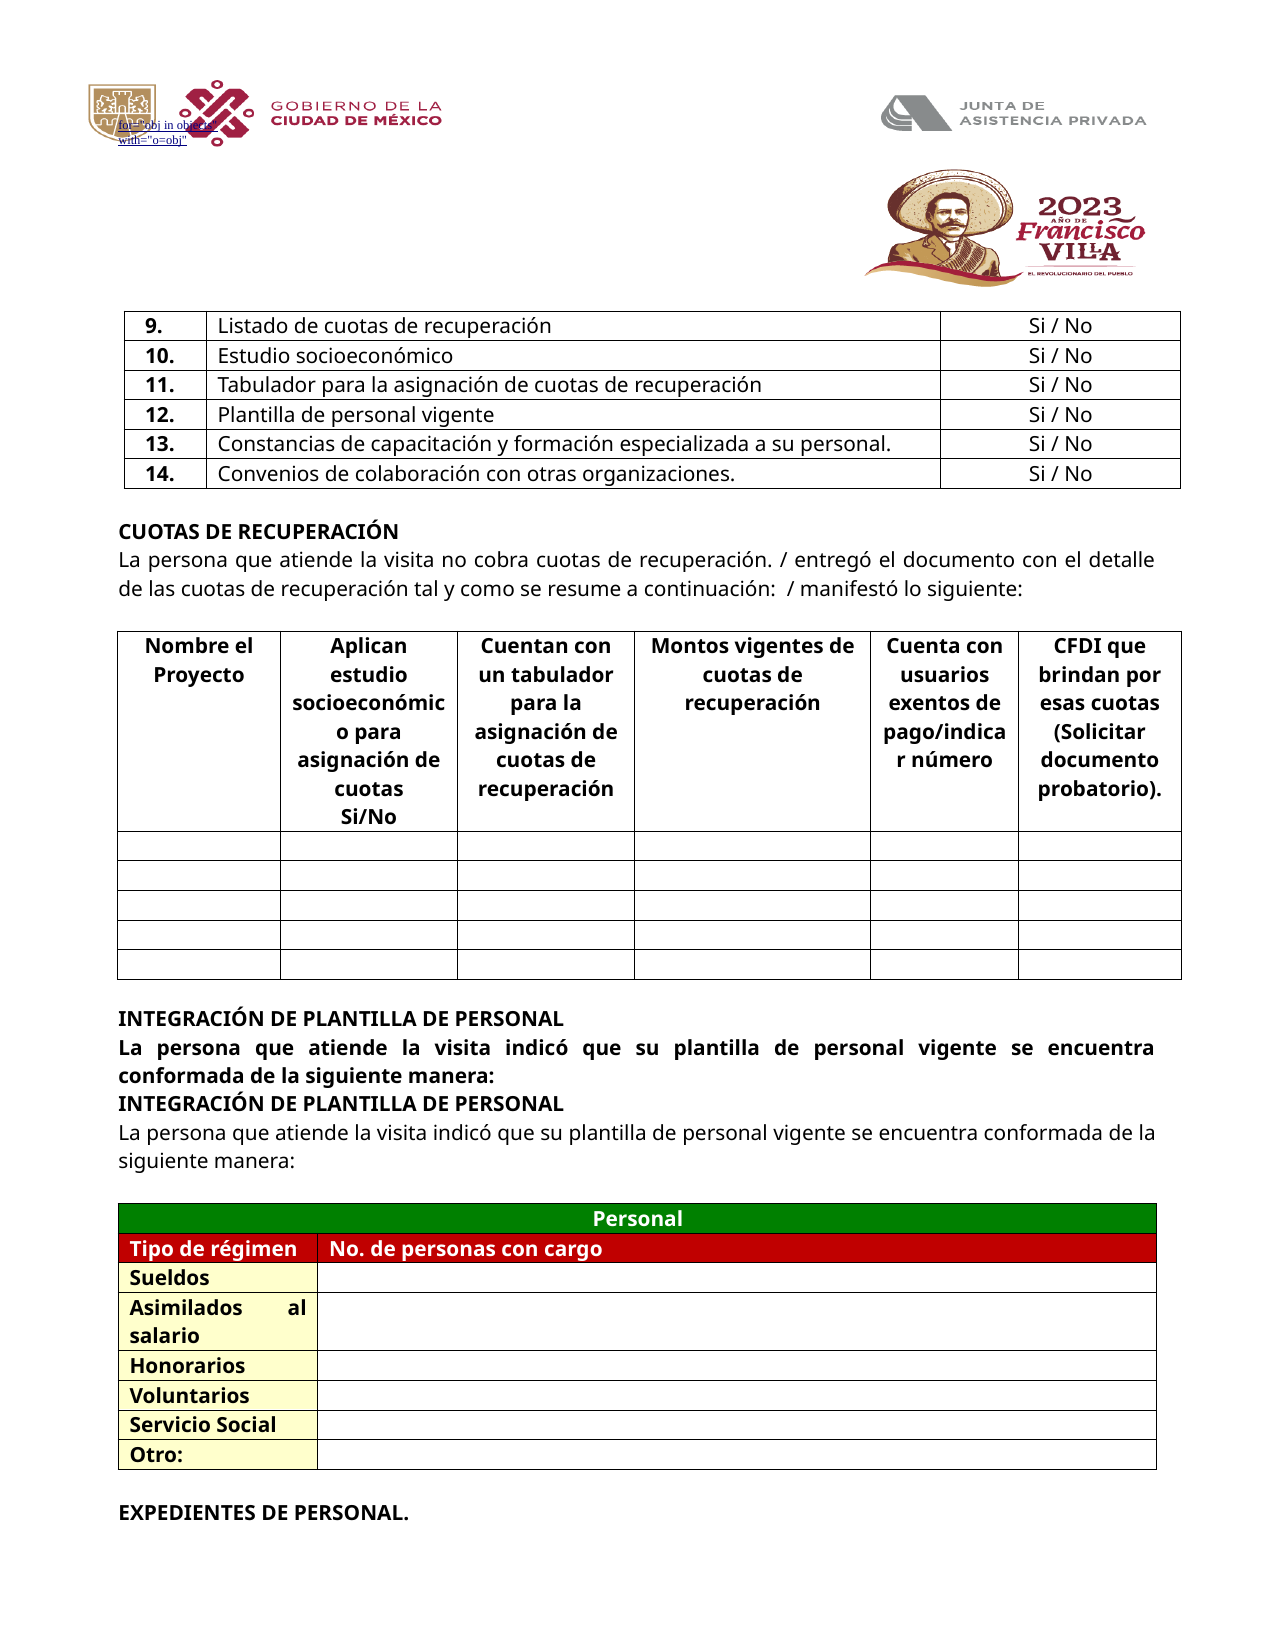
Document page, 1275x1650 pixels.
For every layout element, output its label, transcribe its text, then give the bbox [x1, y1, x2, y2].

table_cell [318, 1440, 1156, 1469]
table_cell [635, 950, 870, 979]
table_cell [458, 891, 634, 919]
table_cell [458, 950, 634, 979]
table_cell Sueldos [119, 1263, 317, 1292]
table_cell No. de personas con cargo [318, 1234, 1156, 1262]
table_header Personal [119, 1204, 1156, 1233]
table_cell [318, 1293, 1156, 1350]
table_cell [458, 921, 634, 949]
table_cell [871, 891, 1018, 919]
table_header Aplican estudio socioeconómico para asignación de cuotas Si/No [281, 632, 457, 831]
table_cell Honorarios [119, 1351, 317, 1380]
table_cell [458, 832, 634, 860]
table_cell [318, 1411, 1156, 1439]
text INTEGRACIÓN DE PLANTILLA DE PERSONAL [118, 1004, 1157, 1033]
text INTEGRACIÓN DE PLANTILLA DE PERSONAL [118, 1089, 1157, 1118]
table_header Cuentan con un tabulador para la asignación de cuotas de recuperación [458, 632, 634, 831]
table_cell [635, 861, 870, 890]
table_cell [871, 861, 1018, 890]
table_cell [1019, 950, 1181, 979]
table_cell [125, 459, 206, 487]
table_cell [635, 921, 870, 949]
table_cell [118, 950, 280, 979]
table_cell Si / No [941, 430, 1180, 458]
table_cell Constancias de capacitación y formación especializada a su personal. [207, 430, 940, 458]
table_cell Convenios de colaboración con otras organizaciones. [207, 459, 940, 487]
table_header CFDI que brindan por esas cuotas (Solicitar documento probatorio). [1019, 632, 1181, 831]
text CUOTAS DE RECUPERACIÓN [118, 517, 1157, 545]
table_cell [871, 950, 1018, 979]
table_cell [318, 1351, 1156, 1380]
table_cell [118, 891, 280, 919]
table_cell [635, 891, 870, 919]
table_cell [871, 832, 1018, 860]
table_cell Si / No [941, 400, 1180, 428]
table_cell Servicio Social [119, 1411, 317, 1439]
table_cell Si / No [941, 312, 1180, 340]
table_cell Otro: [119, 1440, 317, 1469]
table_cell [281, 861, 457, 890]
table_cell Estudio socioeconómico [207, 341, 940, 369]
table_cell [118, 832, 280, 860]
table_cell [1019, 921, 1181, 949]
table_cell Asimilados al salario [119, 1293, 317, 1350]
table_cell [318, 1381, 1156, 1409]
table_cell Voluntarios [119, 1381, 317, 1409]
text La persona que atiende la visita indicó que su plantilla de personal vigente se encuentra conformada de la siguiente manera: [118, 1118, 1157, 1175]
picture [0, 30, 1270, 291]
table_cell [1019, 891, 1181, 919]
table_header Nombre el Proyecto [118, 632, 280, 831]
table_cell [125, 430, 206, 458]
table_header Montos vigentes de cuotas de recuperación [635, 632, 870, 831]
table_cell [125, 371, 206, 399]
table_cell [281, 950, 457, 979]
table_cell [118, 861, 280, 890]
text La persona que atiende la visita no cobra cuotas de recuperación. / entregó el documento con el detalle de las cuotas de recuperación tal y como se resume a continuación: / manifestó lo siguiente: [118, 545, 1157, 602]
table_cell Si / No [941, 459, 1180, 487]
table_cell [125, 341, 206, 369]
table_cell [281, 921, 457, 949]
table_cell Listado de cuotas de recuperación [207, 312, 940, 340]
table_cell [281, 891, 457, 919]
table_cell [318, 1263, 1156, 1292]
table_header Cuenta con usuarios exentos de pago/indicar número [871, 632, 1018, 831]
table_cell [125, 312, 206, 340]
table_cell [125, 400, 206, 428]
table_cell [458, 861, 634, 890]
table_cell [871, 921, 1018, 949]
table_cell [1019, 832, 1181, 860]
text La persona que atiende la visita indicó que su plantilla de personal vigente se encuentra conformada de la siguiente manera: [118, 1033, 1157, 1089]
table_cell Tipo de régimen [119, 1234, 317, 1262]
table_cell Si / No [941, 371, 1180, 399]
table_cell Plantilla de personal vigente [207, 400, 940, 428]
table_cell Tabulador para la asignación de cuotas de recuperación [207, 371, 940, 399]
table_cell Si / No [941, 341, 1180, 369]
text EXPEDIENTES DE PERSONAL. [118, 1498, 1157, 1527]
table_cell [118, 921, 280, 949]
table_cell [1019, 861, 1181, 890]
table_cell [281, 832, 457, 860]
table_cell [635, 832, 870, 860]
